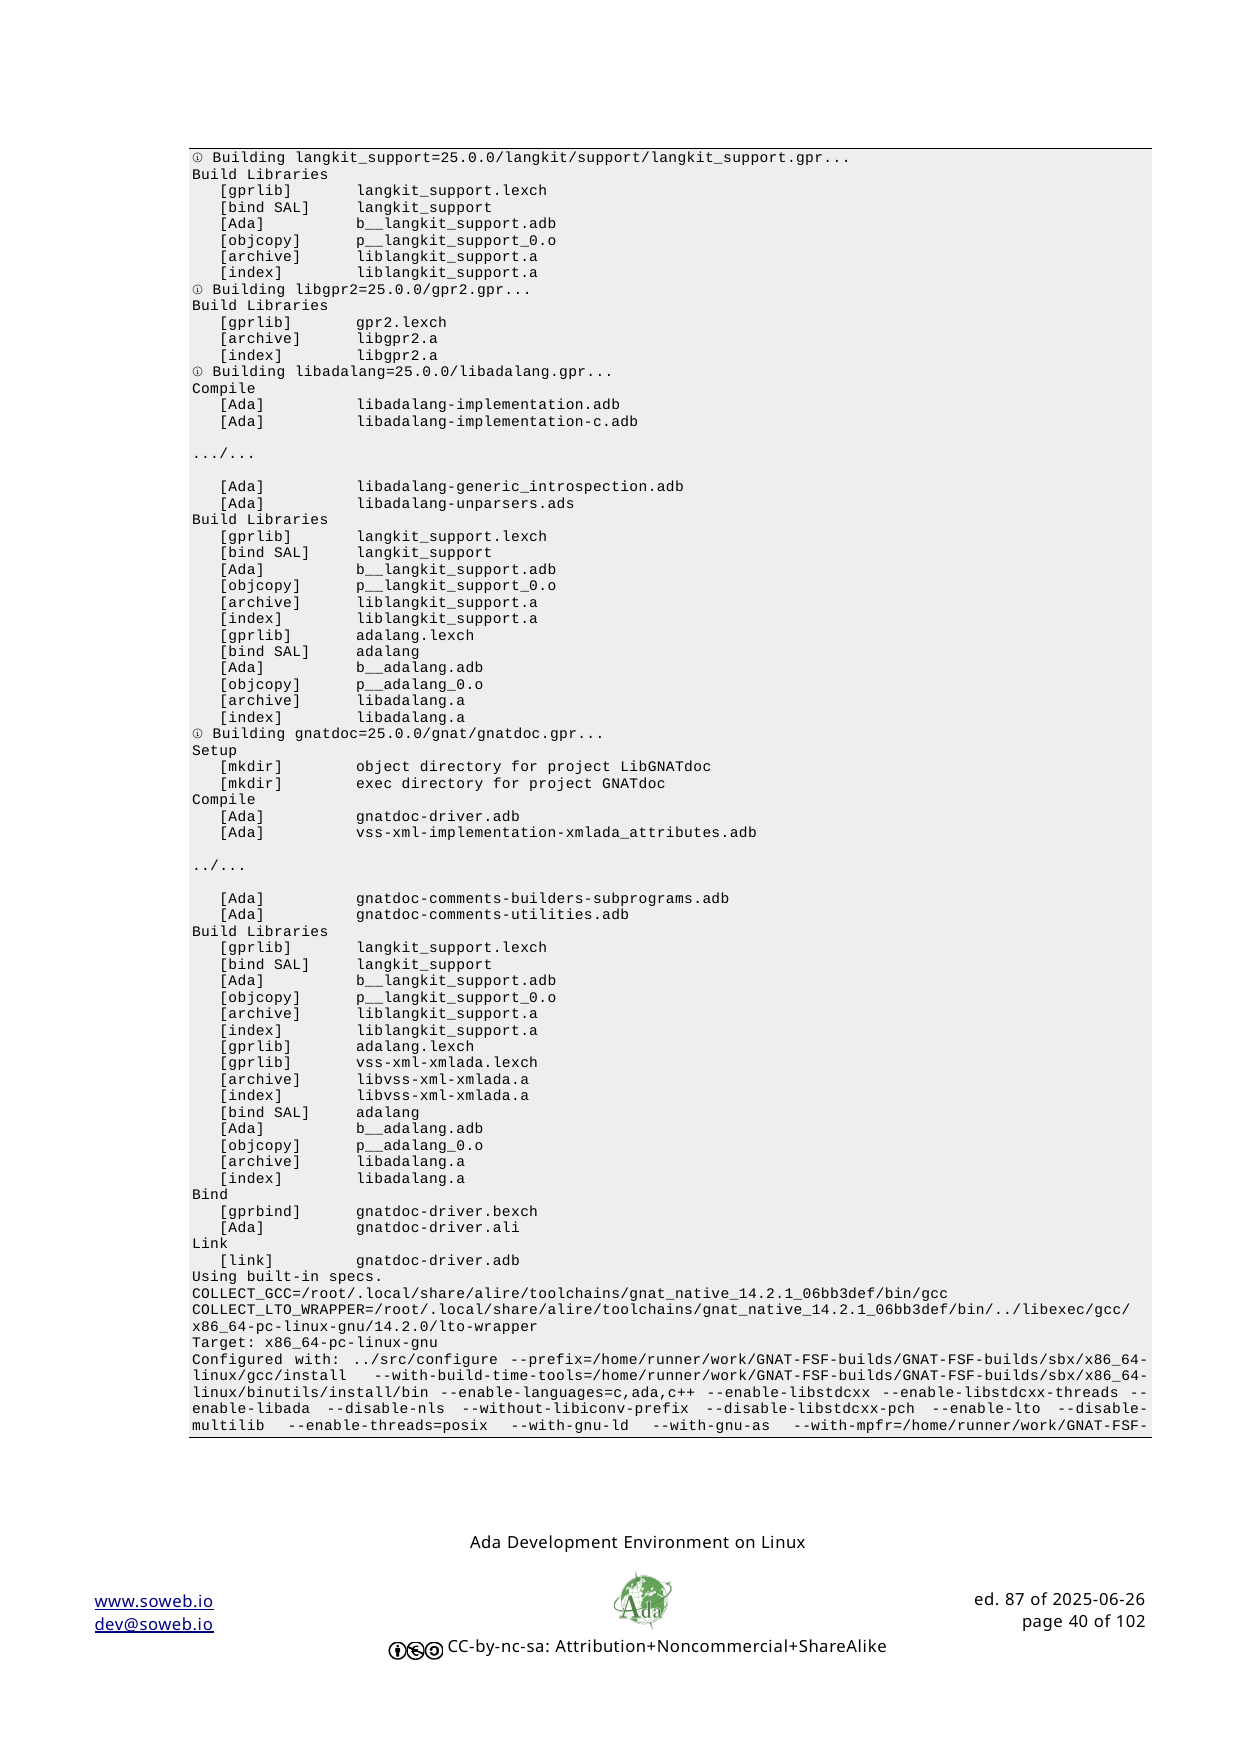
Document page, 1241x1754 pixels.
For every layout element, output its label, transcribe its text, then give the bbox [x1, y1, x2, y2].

list [gprlib] langkit_support.lexch [189, 181, 1152, 197]
list [gprlib] adalang.lexch [189, 1036, 1152, 1053]
list Compile [189, 789, 1152, 806]
list [archive] libvss-xml-xmlada.a [189, 1069, 1152, 1086]
list Using built-in specs. [189, 1267, 1152, 1283]
list [Ada] libadalang-unparsers.ads [189, 493, 1152, 510]
list [objcopy] p__langkit_support_0.o [189, 987, 1152, 1003]
list [index] liblangkit_support.a [189, 608, 1152, 625]
list ../... [189, 839, 1152, 888]
list Build Libraries [189, 164, 1152, 181]
list [index] libadalang.a [189, 707, 1152, 724]
list Target: x86_64-pc-linux-gnu [189, 1333, 1152, 1349]
list [archive] liblangkit_support.a [189, 592, 1152, 608]
list [archive] libgpr2.a [189, 329, 1152, 345]
list Build Libraries [189, 296, 1152, 312]
list [objcopy] p__adalang_0.o [189, 674, 1152, 691]
list [bind SAL] langkit_support [189, 543, 1152, 559]
list [gprlib] langkit_support.lexch [189, 938, 1152, 954]
list [Ada] b__langkit_support.adb [189, 213, 1152, 230]
list Setup [189, 740, 1152, 757]
list ⓘ Building gnatdoc=25.0.0/gnat/gnatdoc.gpr... [189, 724, 1152, 740]
list [bind SAL] langkit_support [189, 954, 1152, 971]
list COLLECT_LTO_WRAPPER=/root/.local/share/alire/toolchains/gnat_native_14.2.1_06bb3def/bin/../libexec/gcc/x86_64-pc-linux-gnu/14.2.0/lto-wrapper [189, 1300, 1152, 1333]
list [archive] libadalang.a [189, 691, 1152, 707]
list [archive] liblangkit_support.a [189, 246, 1152, 263]
list [objcopy] p__langkit_support_0.o [189, 576, 1152, 592]
list [Ada] libadalang-implementation.adb [189, 394, 1152, 411]
list [Ada] vss-xml-implementation-xmlada_attributes.adb [189, 822, 1152, 839]
list [Ada] libadalang-generic_introspection.adb [189, 477, 1152, 493]
list [Ada] gnatdoc-driver.adb [189, 806, 1152, 822]
list [objcopy] p__adalang_0.o [189, 1135, 1152, 1152]
list [gprlib] vss-xml-xmlada.lexch [189, 1053, 1152, 1069]
list [index] libgpr2.a [189, 345, 1152, 362]
picture [613, 1571, 672, 1630]
list ⓘ Building libadalang=25.0.0/libadalang.gpr... [189, 362, 1152, 378]
list [link] gnatdoc-driver.adb [189, 1250, 1152, 1267]
list [Ada] gnatdoc-comments-builders-subprograms.adb [189, 888, 1152, 905]
list COLLECT_GCC=/root/.local/share/alire/toolchains/gnat_native_14.2.1_06bb3def/bin/gcc [189, 1283, 1152, 1300]
list [index] libvss-xml-xmlada.a [189, 1086, 1152, 1102]
list [archive] liblangkit_support.a [189, 1003, 1152, 1020]
list [mkdir] exec directory for project GNATdoc [189, 773, 1152, 789]
list Configured with: ../src/configure --prefix=/home/runner/work/GNAT-FSF-builds/GNAT-FSF-builds/sbx/x86_64-linux/gcc/install --with-build-time-tools=/home/runner/work/GNAT-FSF-builds/GNAT-FSF-builds/sbx/x86_64-linux/binutils/install/bin --enable-languages=c,ada,c++ --enable-libstdcxx --enable-libstdcxx-threads --enable-libada --disable-nls --without-libiconv-prefix --disable-libstdcxx-pch --enable-lto --disable-multilib --enable-threads=posix --with-gnu-ld --with-gnu-as --with-mpfr=/home/runner/work/GNAT-FSF- [189, 1349, 1152, 1437]
list [index] libadalang.a [189, 1168, 1152, 1184]
list [Ada] gnatdoc-comments-utilities.adb [189, 905, 1152, 921]
list Link [189, 1234, 1152, 1250]
list [bind SAL] adalang [189, 1102, 1152, 1119]
list [Ada] b__adalang.adb [189, 658, 1152, 674]
list [Ada] gnatdoc-driver.ali [189, 1217, 1152, 1234]
list [Ada] b__langkit_support.adb [189, 559, 1152, 576]
list [Ada] b__langkit_support.adb [189, 971, 1152, 987]
list Bind [189, 1184, 1152, 1201]
picture [388, 1642, 443, 1660]
list Build Libraries [189, 510, 1152, 526]
list ⓘ Building langkit_support=25.0.0/langkit/support/langkit_support.gpr... [189, 149, 1152, 164]
list [gprlib] langkit_support.lexch [189, 526, 1152, 543]
list [index] liblangkit_support.a [189, 1020, 1152, 1036]
list .../... [189, 427, 1152, 477]
list [bind SAL] langkit_support [189, 197, 1152, 213]
list [gprbind] gnatdoc-driver.bexch [189, 1201, 1152, 1217]
list ⓘ Building libgpr2=25.0.0/gpr2.gpr... [189, 279, 1152, 296]
list [gprlib] gpr2.lexch [189, 312, 1152, 329]
list [Ada] libadalang-implementation-c.adb [189, 411, 1152, 427]
list Build Libraries [189, 921, 1152, 938]
list [mkdir] object directory for project LibGNATdoc [189, 757, 1152, 773]
list [objcopy] p__langkit_support_0.o [189, 230, 1152, 246]
list [index] liblangkit_support.a [189, 263, 1152, 279]
list [Ada] b__adalang.adb [189, 1119, 1152, 1135]
list [archive] libadalang.a [189, 1152, 1152, 1168]
list [bind SAL] adalang [189, 641, 1152, 658]
list [gprlib] adalang.lexch [189, 625, 1152, 641]
list Compile [189, 378, 1152, 394]
